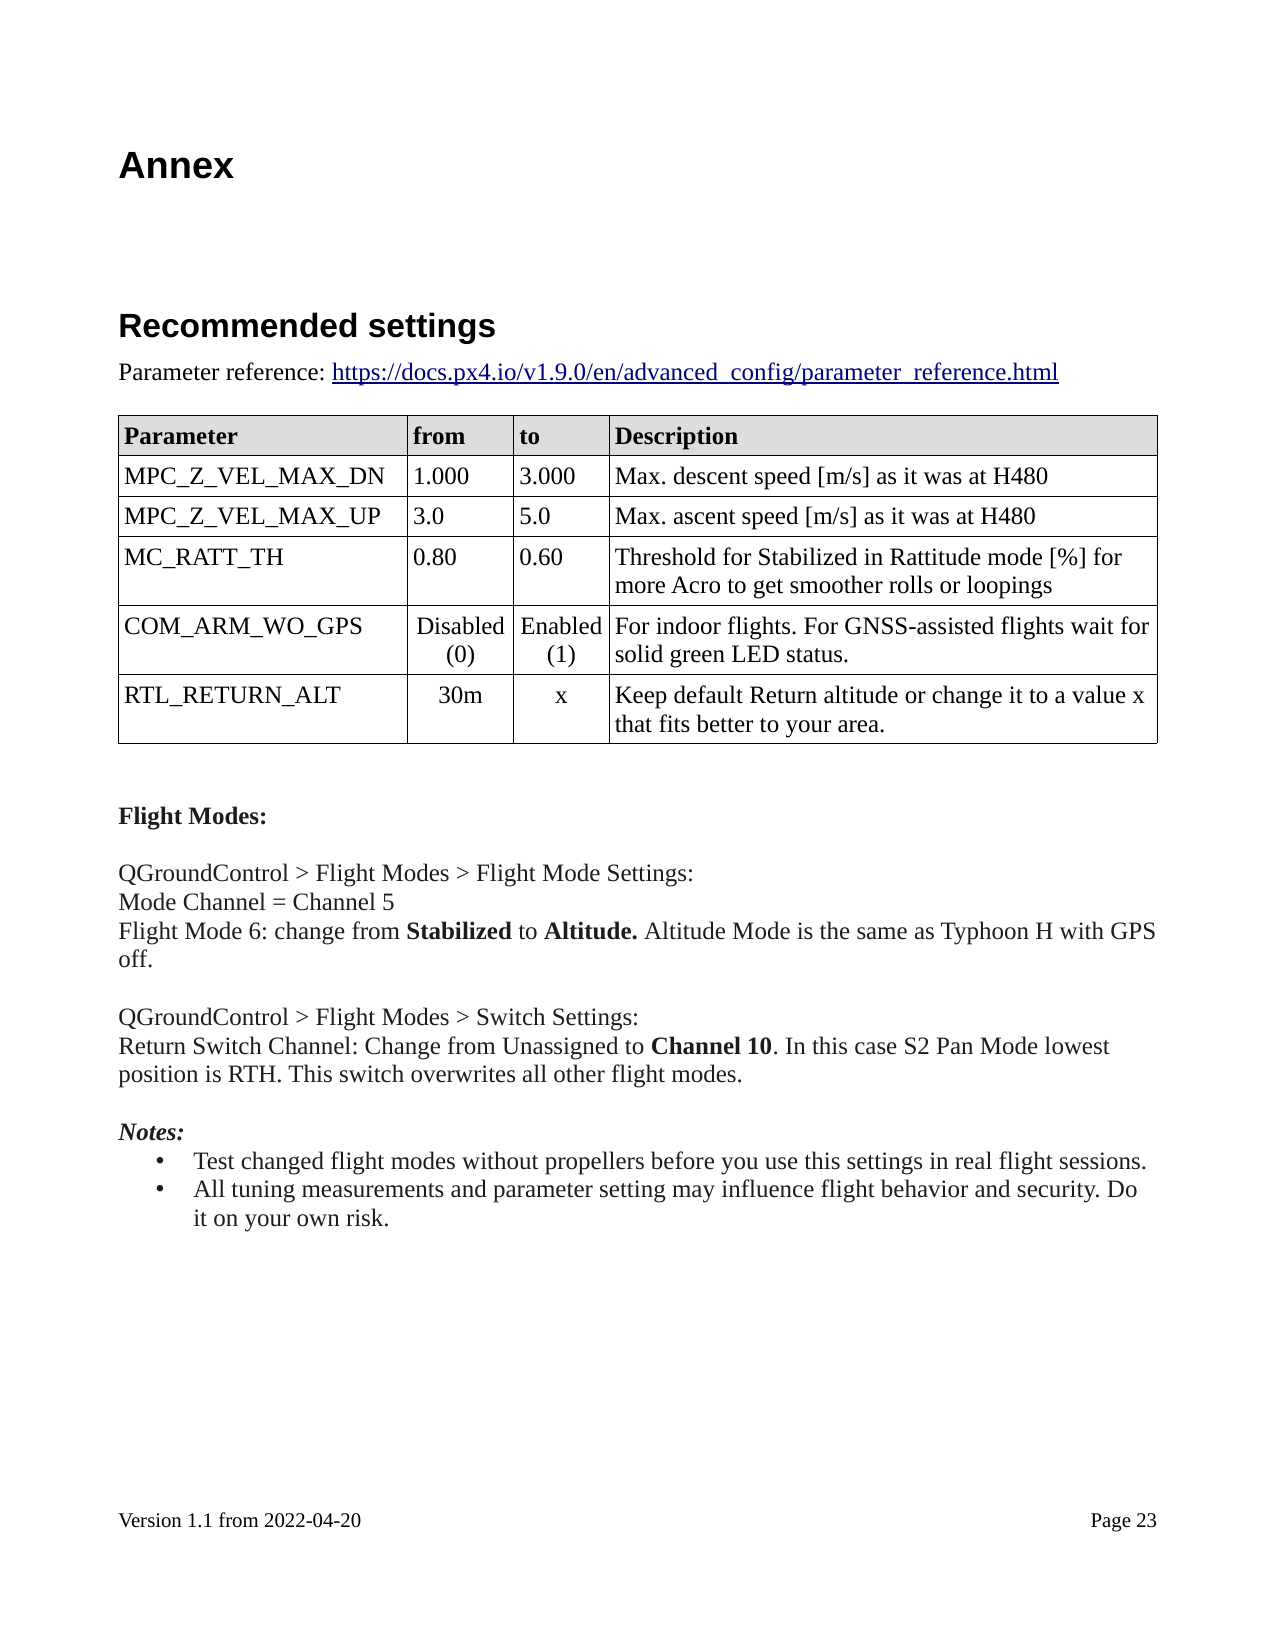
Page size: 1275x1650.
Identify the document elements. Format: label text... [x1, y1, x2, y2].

subtitle Annex [118, 143, 1157, 187]
table_cell Keep default Return altitude or change it to a value x that fits better to your area. [610, 675, 1157, 743]
list Test changed flight modes without propellers before you use this settings in real flight sessions. [156, 1146, 1157, 1174]
table_cell Max. ascent speed [m/s] as it was at H480 [610, 497, 1157, 536]
table_cell MC_RATT_TH [119, 537, 407, 605]
table_cell Enabled (1) [514, 606, 609, 674]
text Return Switch Channel: Change from Unassigned to Channel 10. In this case S2 Pan Mode lowest position is RTH. This switch overwrites all other flight modes. [118, 1031, 1157, 1088]
table_header to [514, 416, 609, 455]
table_cell 5.0 [514, 497, 609, 536]
table_header Description [610, 416, 1157, 455]
table_cell For indoor flights. For GNSS-assisted flights wait for solid green LED status. [610, 606, 1157, 674]
table_cell MPC_Z_VEL_MAX_DN [119, 456, 407, 496]
table_cell 30m [408, 675, 513, 743]
text Flight Modes: [118, 801, 1157, 829]
table_cell 3.000 [514, 456, 609, 496]
text QGroundControl > Flight Modes > Switch Settings: [118, 1002, 1157, 1031]
text Parameter reference: https://docs.px4.io/v1.9.0/en/advanced_config/parameter_reference.html [118, 357, 1157, 386]
text Flight Mode 6: change from Stabilized to Altitude. Altitude Mode is the same as Typhoon H with GPS off. [118, 916, 1157, 973]
table_cell RTL_RETURN_ALT [119, 675, 407, 743]
table_header Parameter [119, 416, 407, 455]
table_header from [408, 416, 513, 455]
table_cell Disabled (0) [408, 606, 513, 674]
table_cell 3.0 [408, 497, 513, 536]
text QGroundControl > Flight Modes > Flight Mode Settings: [118, 858, 1157, 887]
table_cell Max. descent speed [m/s] as it was at H480 [610, 456, 1157, 496]
table_cell COM_ARM_WO_GPS [119, 606, 407, 674]
table_cell 1.000 [408, 456, 513, 496]
subtitle Recommended settings [118, 306, 1157, 345]
list All tuning measurements and parameter setting may influence flight behavior and security. Do it on your own risk. [156, 1174, 1157, 1232]
text Mode Channel = Channel 5 [118, 887, 1157, 916]
table_cell x [514, 675, 609, 743]
text Notes: [118, 1117, 1157, 1146]
table_cell 0.80 [408, 537, 513, 605]
table_cell MPC_Z_VEL_MAX_UP [119, 497, 407, 536]
table_cell 0.60 [514, 537, 609, 605]
table_cell Threshold for Stabilized in Rattitude mode [%] for more Acro to get smoother rolls or loopings [610, 537, 1157, 605]
